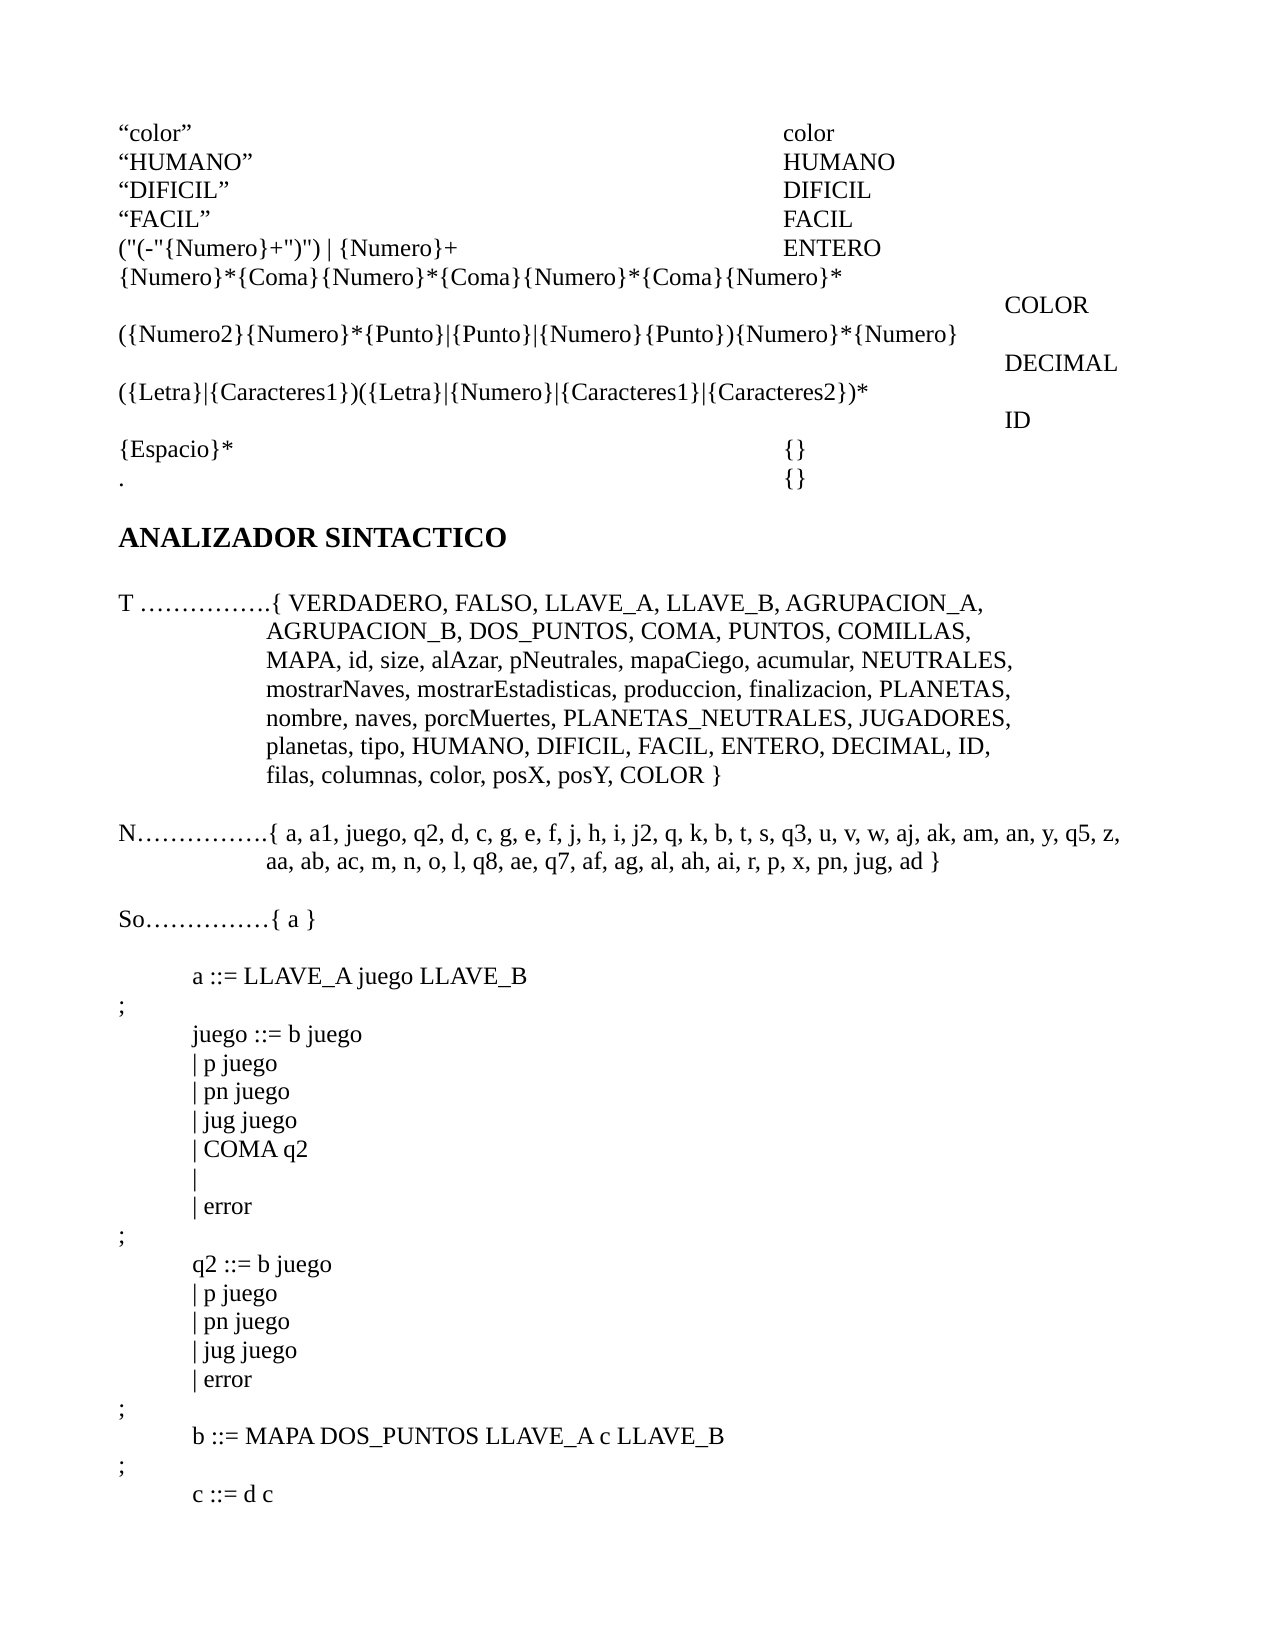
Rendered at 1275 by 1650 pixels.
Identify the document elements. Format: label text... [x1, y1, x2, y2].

text “HUMANO” HUMANO [118, 147, 1157, 176]
text | p juego [118, 1048, 1157, 1076]
text COLOR [118, 291, 1157, 319]
text ; [118, 1220, 1157, 1249]
text “DIFICIL” DIFICIL [118, 176, 1157, 204]
text b ::= MAPA DOS_PUNTOS LLAVE_A c LLAVE_B [118, 1421, 1157, 1450]
text | pn juego [118, 1076, 1157, 1105]
text q2 ::= b juego [118, 1249, 1157, 1278]
text So……………{ a } [118, 904, 1157, 933]
text ({Numero2}{Numero}*{Punto}|{Punto}|{Numero}{Punto}){Numero}*{Numero} [118, 319, 1157, 348]
text “color” color [118, 118, 1157, 147]
text c ::= d c [118, 1479, 1157, 1508]
text | error [118, 1364, 1157, 1393]
text | COMA q2 [118, 1134, 1157, 1163]
text ({Letra}|{Caracteres1})({Letra}|{Numero}|{Caracteres1}|{Caracteres2})* [118, 377, 1157, 406]
text ; [118, 1393, 1157, 1421]
text “FACIL” FACIL [118, 204, 1157, 233]
text ("(-"{Numero}+")") | {Numero}+ ENTERO [118, 233, 1157, 262]
text ; [118, 990, 1157, 1019]
text T …………….{ VERDADERO, FALSO, LLAVE_A, LLAVE_B, AGRUPACION_A, AGRUPACION_B, DOS_PUNTOS, COMA, PUNTOS, COMILLAS, MAPA, id, size, alAzar, pNeutrales, mapaCiego, acumular, NEUTRALES, [118, 588, 1157, 674]
text . {} [118, 463, 1157, 492]
text | p juego [118, 1278, 1157, 1306]
text {Espacio}* {} [118, 434, 1157, 463]
text | pn juego [118, 1306, 1157, 1335]
text ID [118, 406, 1157, 434]
text filas, columnas, color, posX, posY, COLOR } [118, 760, 1157, 789]
text mostrarNaves, mostrarEstadisticas, produccion, finalizacion, PLANETAS, nombre, naves, porcMuertes, PLANETAS_NEUTRALES, JUGADORES, planetas, tipo, HUMANO, DIFICIL, FACIL, ENTERO, DECIMAL, ID, [118, 674, 1157, 760]
text ; [118, 1450, 1157, 1479]
text DECIMAL [118, 348, 1157, 377]
text | jug juego [118, 1105, 1157, 1134]
text {Numero}*{Coma}{Numero}*{Coma}{Numero}*{Coma}{Numero}* [118, 262, 1157, 291]
text ANALIZADOR SINTACTICO [118, 521, 1157, 554]
text N…………….{ a, a1, juego, q2, d, c, g, e, f, j, h, i, j2, q, k, b, t, s, q3, u, v, w, aj, ak, am, an, y, q5, z, aa, ab, ac, m, n, o, l, q8, ae, q7, af, ag, al, ah, ai, r, p, x, pn, jug, ad } [118, 818, 1157, 875]
text | jug juego [118, 1335, 1157, 1364]
text juego ::= b juego [118, 1019, 1157, 1048]
text a ::= LLAVE_A juego LLAVE_B [118, 961, 1157, 990]
text | [118, 1163, 1157, 1191]
text | error [118, 1191, 1157, 1220]
